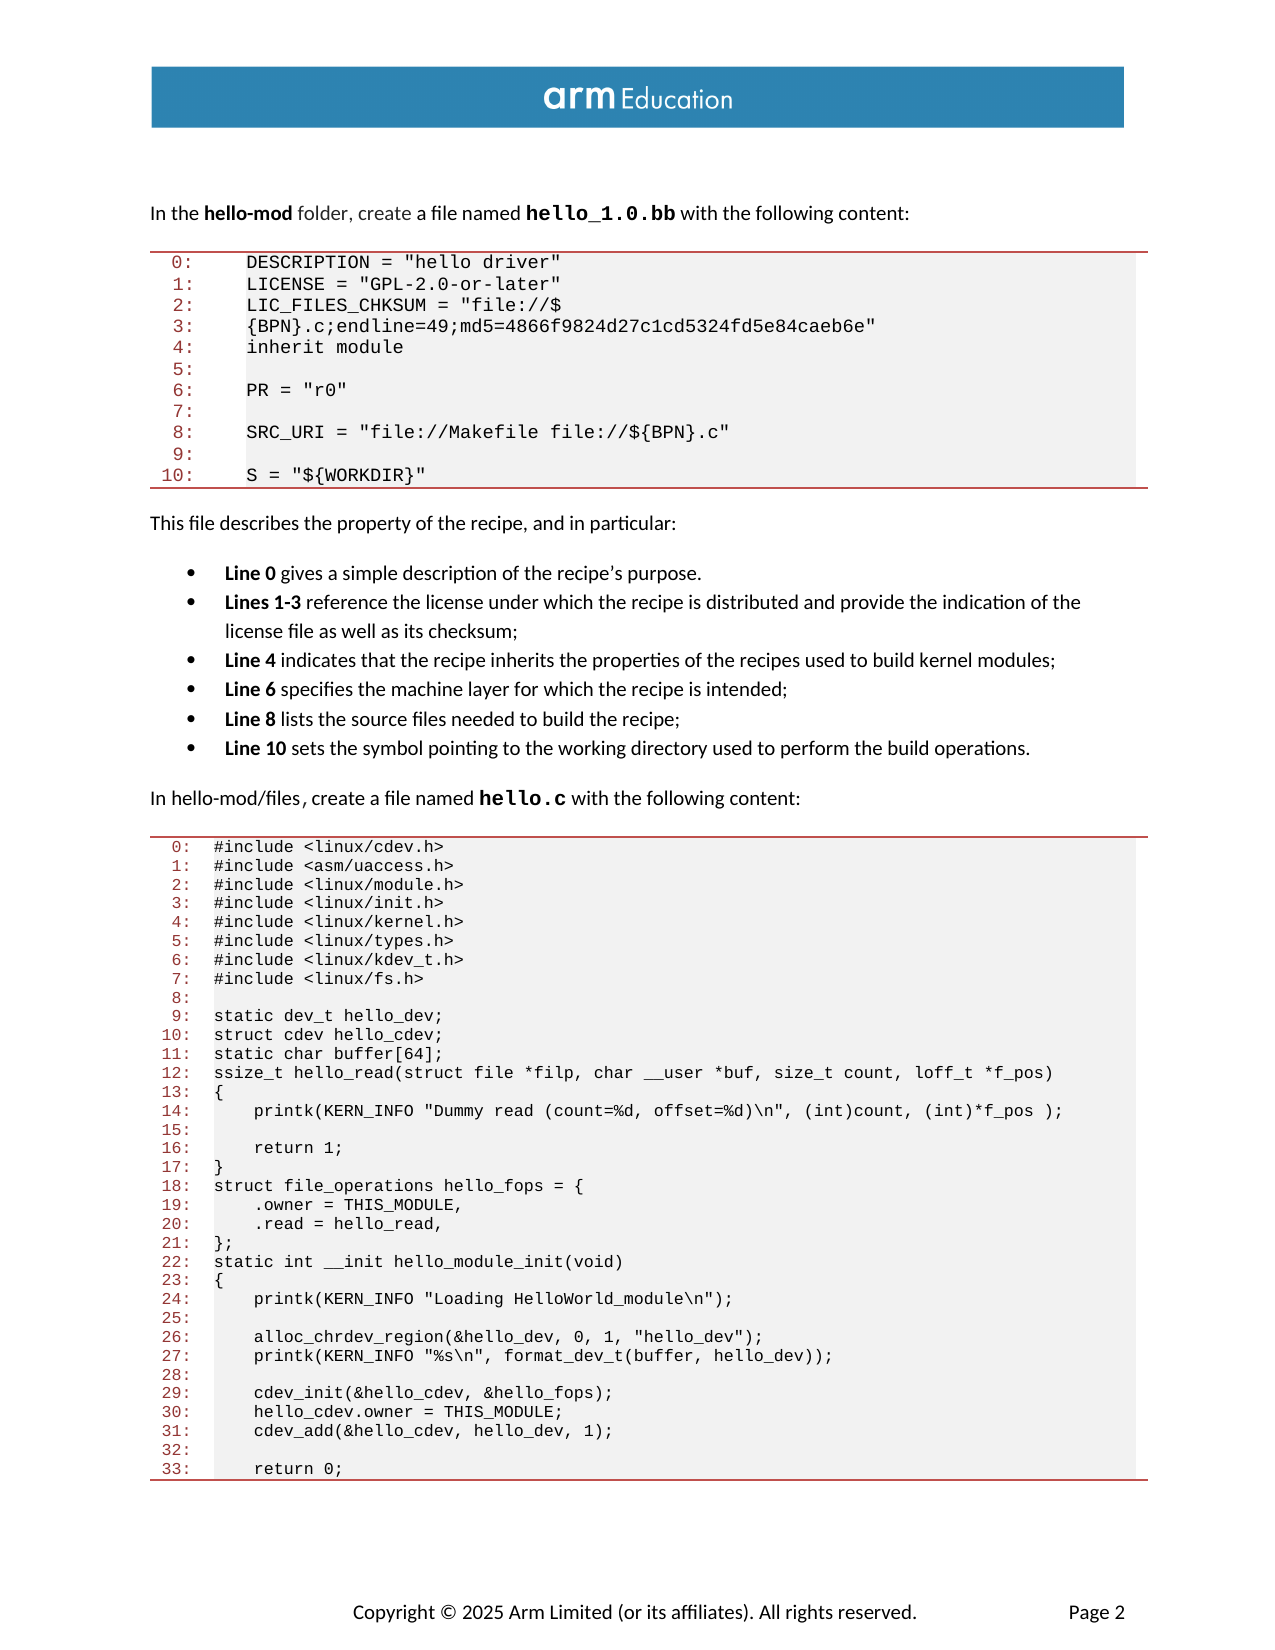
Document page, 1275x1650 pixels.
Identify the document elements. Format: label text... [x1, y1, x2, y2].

list Line 6 specifies the machine layer for which the recipe is intended; [187, 677, 1125, 702]
table_header 0: 1: 2: 3: 4: 5: 6: 7: 8: 9: 10: [150, 253, 235, 487]
list Lines 1-3 reference the license under which the recipe is distributed and provide the indication of the license file as well as its checksum; [187, 589, 1125, 644]
text In the hello-mod folder, create a file named hello_1.0.bb with the following content: [150, 200, 1125, 226]
picture [150, 65, 1125, 129]
text In hello-mod/files,create a file named hello.c with the following content: [150, 785, 1125, 811]
list Line 4 indicates that the recipe inherits the properties of the recipes used to build kernel modules; [187, 647, 1125, 673]
text This file describes the property of the recipe, and in particular: [150, 510, 1125, 535]
list Line 10 sets the symbol pointing to the working directory used to perform the build operations. [187, 735, 1125, 760]
table_header 0: 1: 2: 3: 4: 5: 6: 7: 8: 9: 10: 11: 12: 13: 14: 15: 16: 17: 18: 19: 20: 21: 22: 23: 24: 25: 26: 27: 28: 29: 30: 31: 32: 33: [150, 838, 202, 1479]
list Line 8 lists the source files needed to build the recipe; [187, 706, 1125, 731]
list Line 0 gives a simple description of the recipe’s purpose. [187, 560, 1125, 585]
